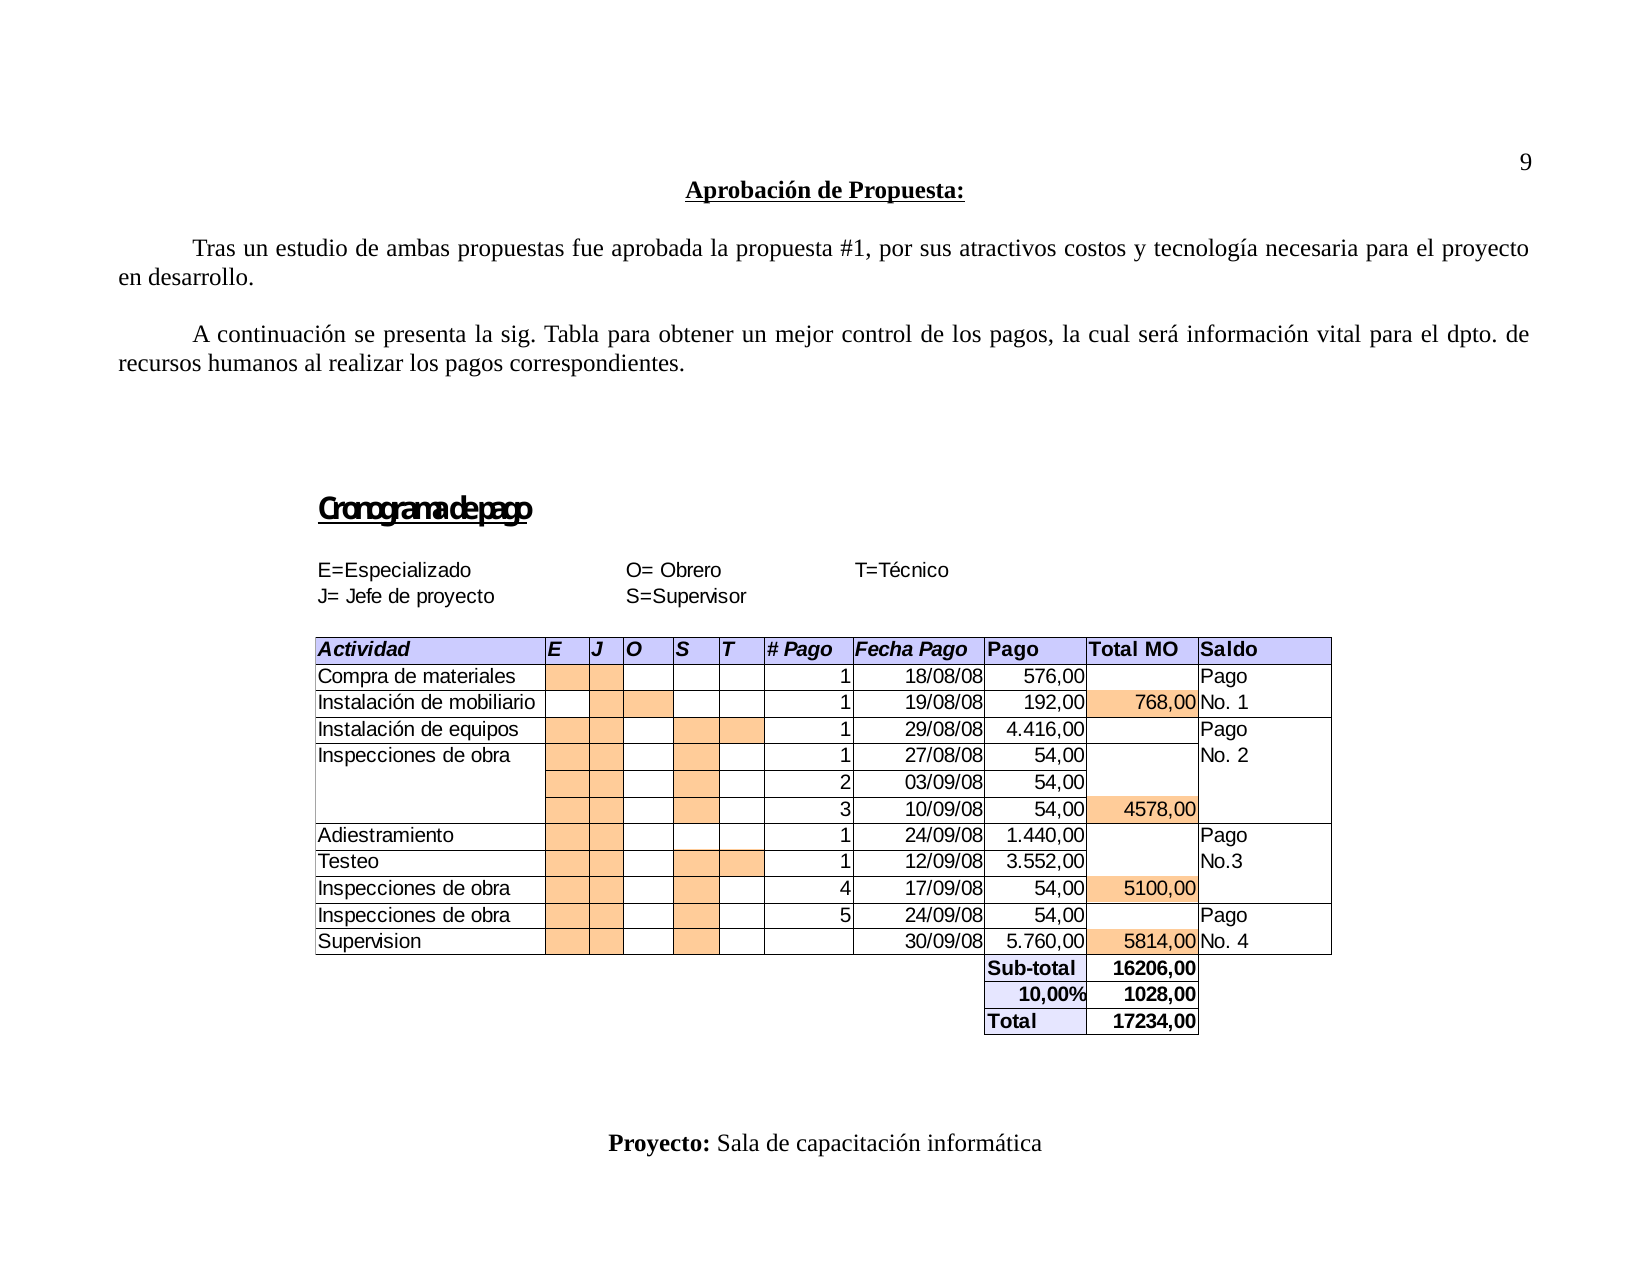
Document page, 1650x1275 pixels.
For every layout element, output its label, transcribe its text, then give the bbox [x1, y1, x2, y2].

text 9 [118, 147, 1532, 176]
text A continuación se presenta la sig. Tabla para obtener un mejor control de los pagos, la cual será información vital para el dpto. de recursos humanos al realizar los pagos correspondientes. [118, 319, 1532, 377]
text Tras un estudio de ambas propuestas fue aprobada la propuesta #1, por sus atractivos costos y tecnología necesaria para el proyecto en desarrollo. [118, 233, 1532, 291]
text Aprobación de Propuesta: [118, 176, 1532, 204]
